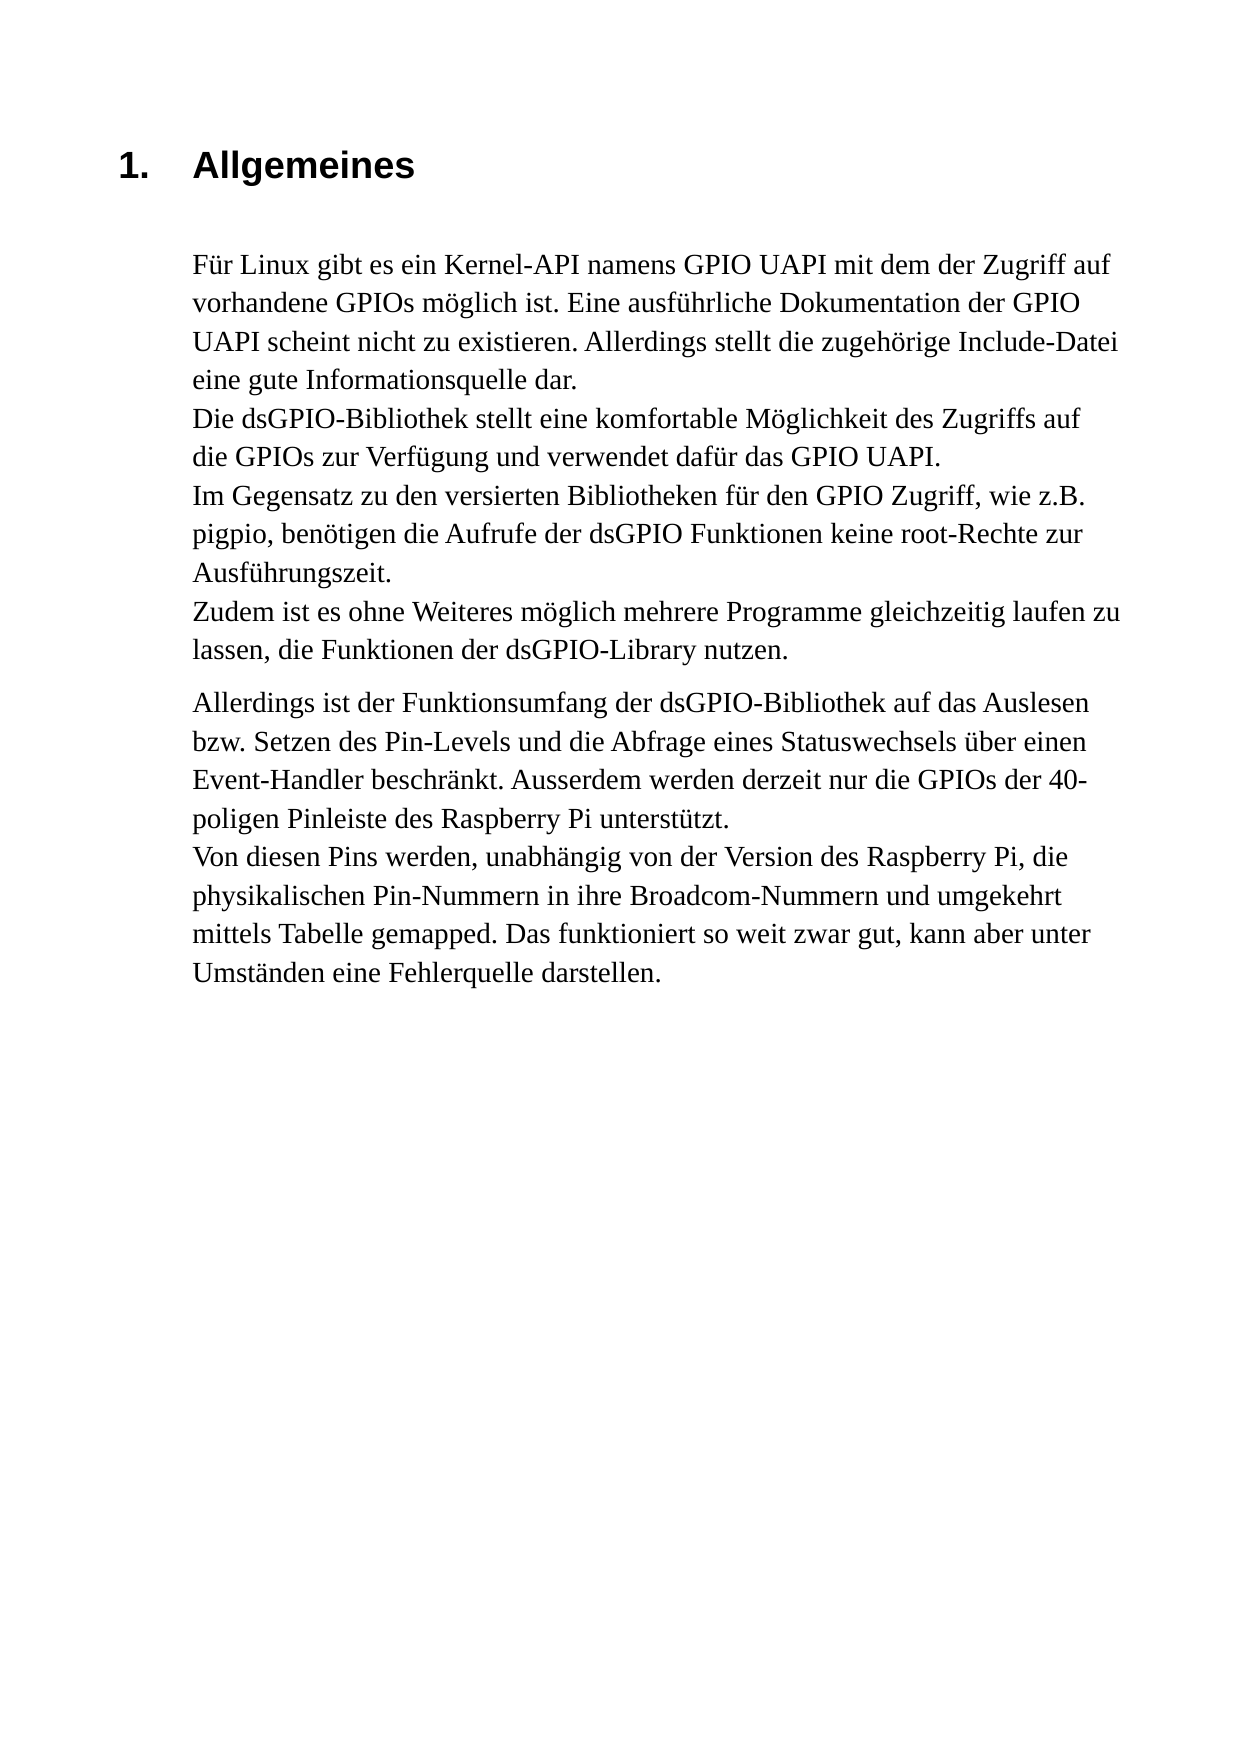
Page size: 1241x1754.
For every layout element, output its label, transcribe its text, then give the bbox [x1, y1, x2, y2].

text Für Linux gibt es ein Kernel-API namens GPIO UAPI mit dem der Zugriff auf vorhandene GPIOs möglich ist. Eine ausführliche Dokumentation der GPIO UAPI scheint nicht zu existieren. Allerdings stellt die zugehörige Include-Datei eine gute Informationsquelle dar. Die dsGPIO-Bibliothek stellt eine komfortable Möglichkeit des Zugriffs auf die GPIOs zur Verfügung und verwendet dafür das GPIO UAPI. Im Gegensatz zu den versierten Bibliotheken für den GPIO Zugriff, wie z.B. pigpio, benötigen die Aufrufe der dsGPIO Funktionen keine root-Rechte zur Ausführungszeit. Zudem ist es ohne Weiteres möglich mehrere Programme gleichzeitig laufen zu lassen, die Funktionen der dsGPIO-Library nutzen. [192, 247, 1122, 666]
text Allerdings ist der Funktionsumfang der dsGPIO-Bibliothek auf das Auslesen bzw. Setzen des Pin-Levels und die Abfrage eines Statuswechsels über einen Event-Handler beschränkt. Ausserdem werden derzeit nur die GPIOs der 40-poligen Pinleiste des Raspberry Pi unterstützt. Von diesen Pins werden, unabhängig von der Version des Raspberry Pi, die physikalischen Pin-Nummern in ihre Broadcom-Nummern und umgekehrt mittels Tabelle gemapped. Das funktioniert so weit zwar gut, kann aber unter Umständen eine Fehlerquelle darstellen. [192, 685, 1122, 989]
subtitle Allgemeines [118, 143, 1122, 187]
